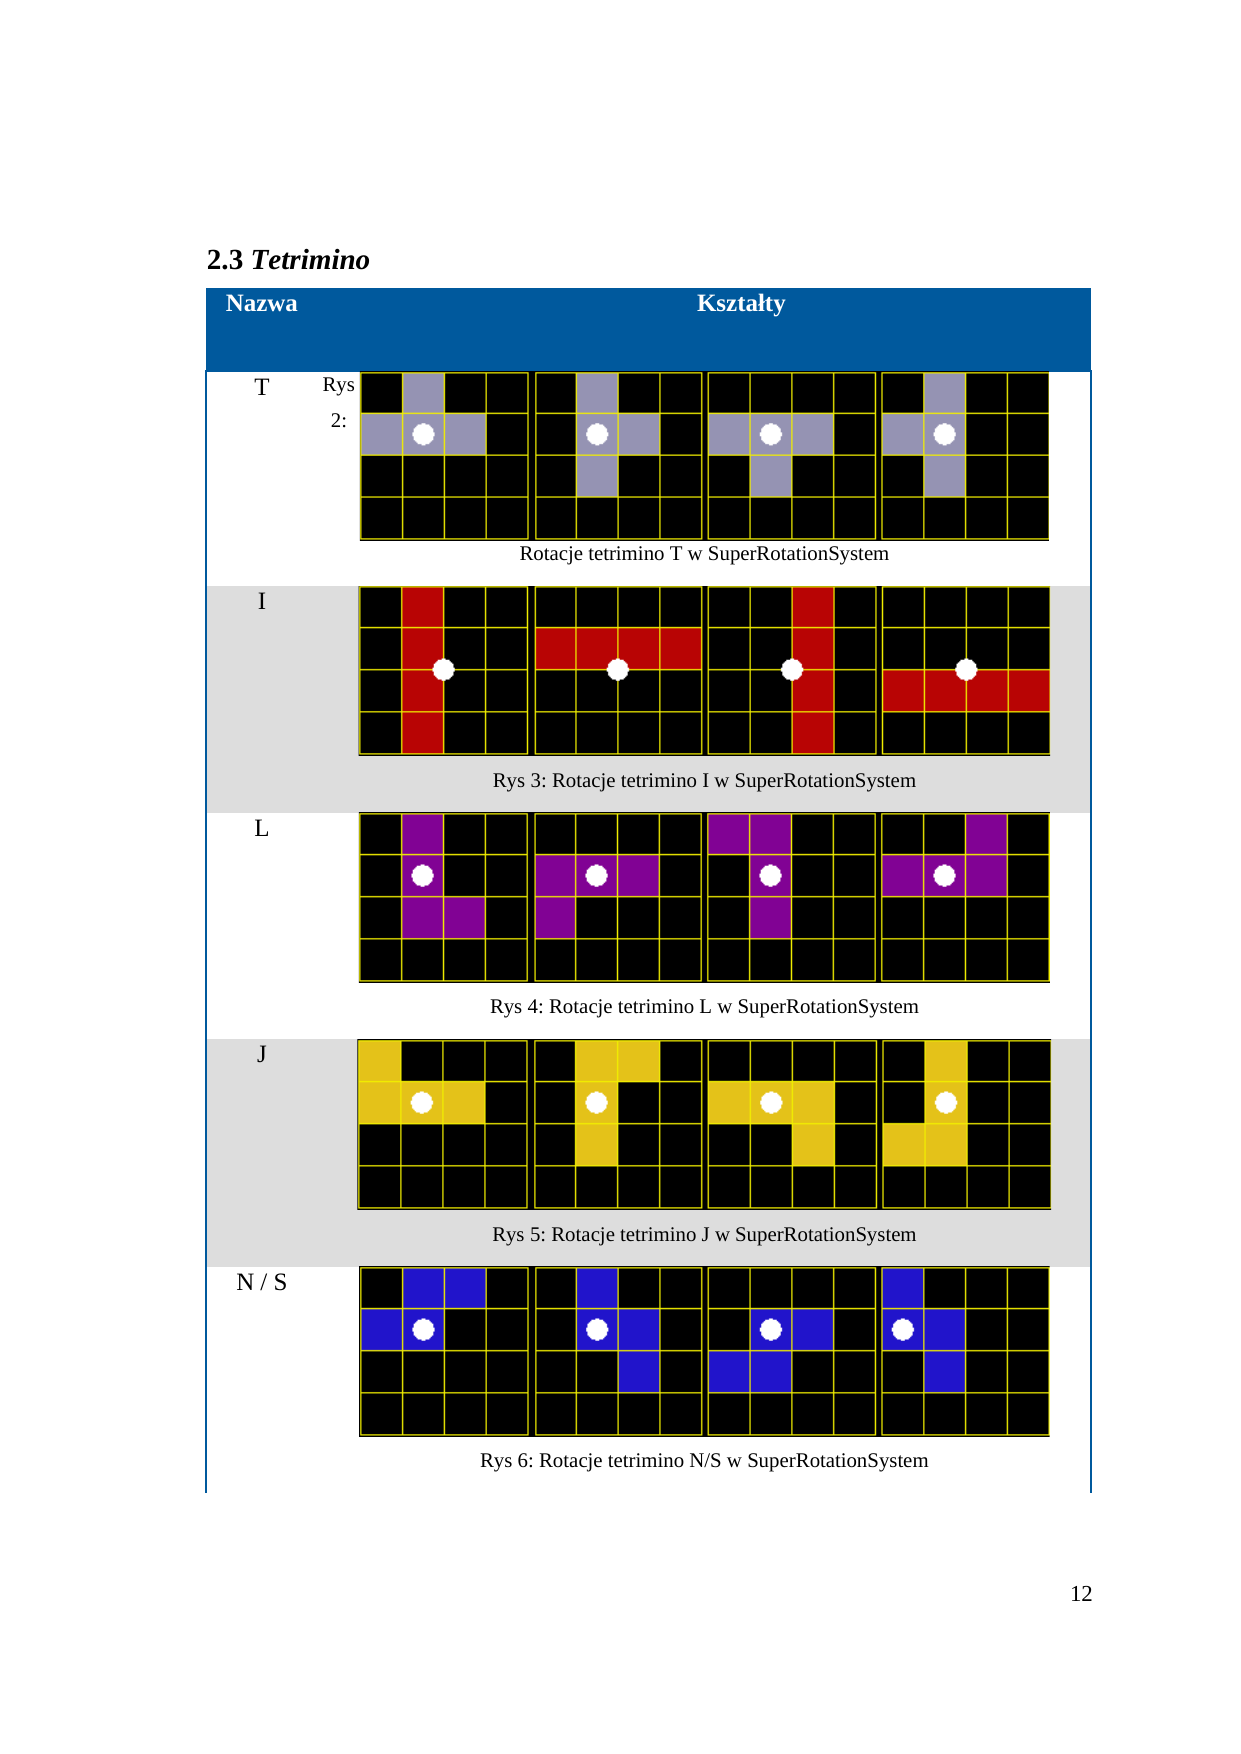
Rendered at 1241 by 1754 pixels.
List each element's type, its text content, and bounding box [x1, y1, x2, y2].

table_cell Rys 4: Rotacje tetrimino L w SuperRotationSystem [318, 813, 1090, 1039]
table_header Nazwa [206, 288, 318, 370]
table_cell Rys 3: Rotacje tetrimino I w SuperRotationSystem [318, 586, 1090, 813]
picture [359, 371, 1049, 541]
table_cell Rys 2: Rotacje tetrimino T w SuperRotationSystem [318, 372, 1090, 586]
table_cell L [207, 813, 318, 1039]
table_cell T [207, 372, 318, 586]
picture [358, 586, 1051, 756]
table_cell Rys 5: Rotacje tetrimino J w SuperRotationSystem [318, 1039, 1090, 1267]
table_cell Rys 6: Rotacje tetrimino N/S w SuperRotationSystem [318, 1267, 1090, 1493]
table_cell N / S [207, 1267, 318, 1493]
subtitle 2.3 Tetrimino [207, 242, 1093, 276]
table_cell I [207, 586, 318, 813]
picture [358, 812, 1050, 983]
table_header Kształty [318, 288, 1091, 370]
table_cell J [207, 1039, 318, 1267]
picture [357, 1039, 1052, 1210]
picture [359, 1266, 1050, 1437]
